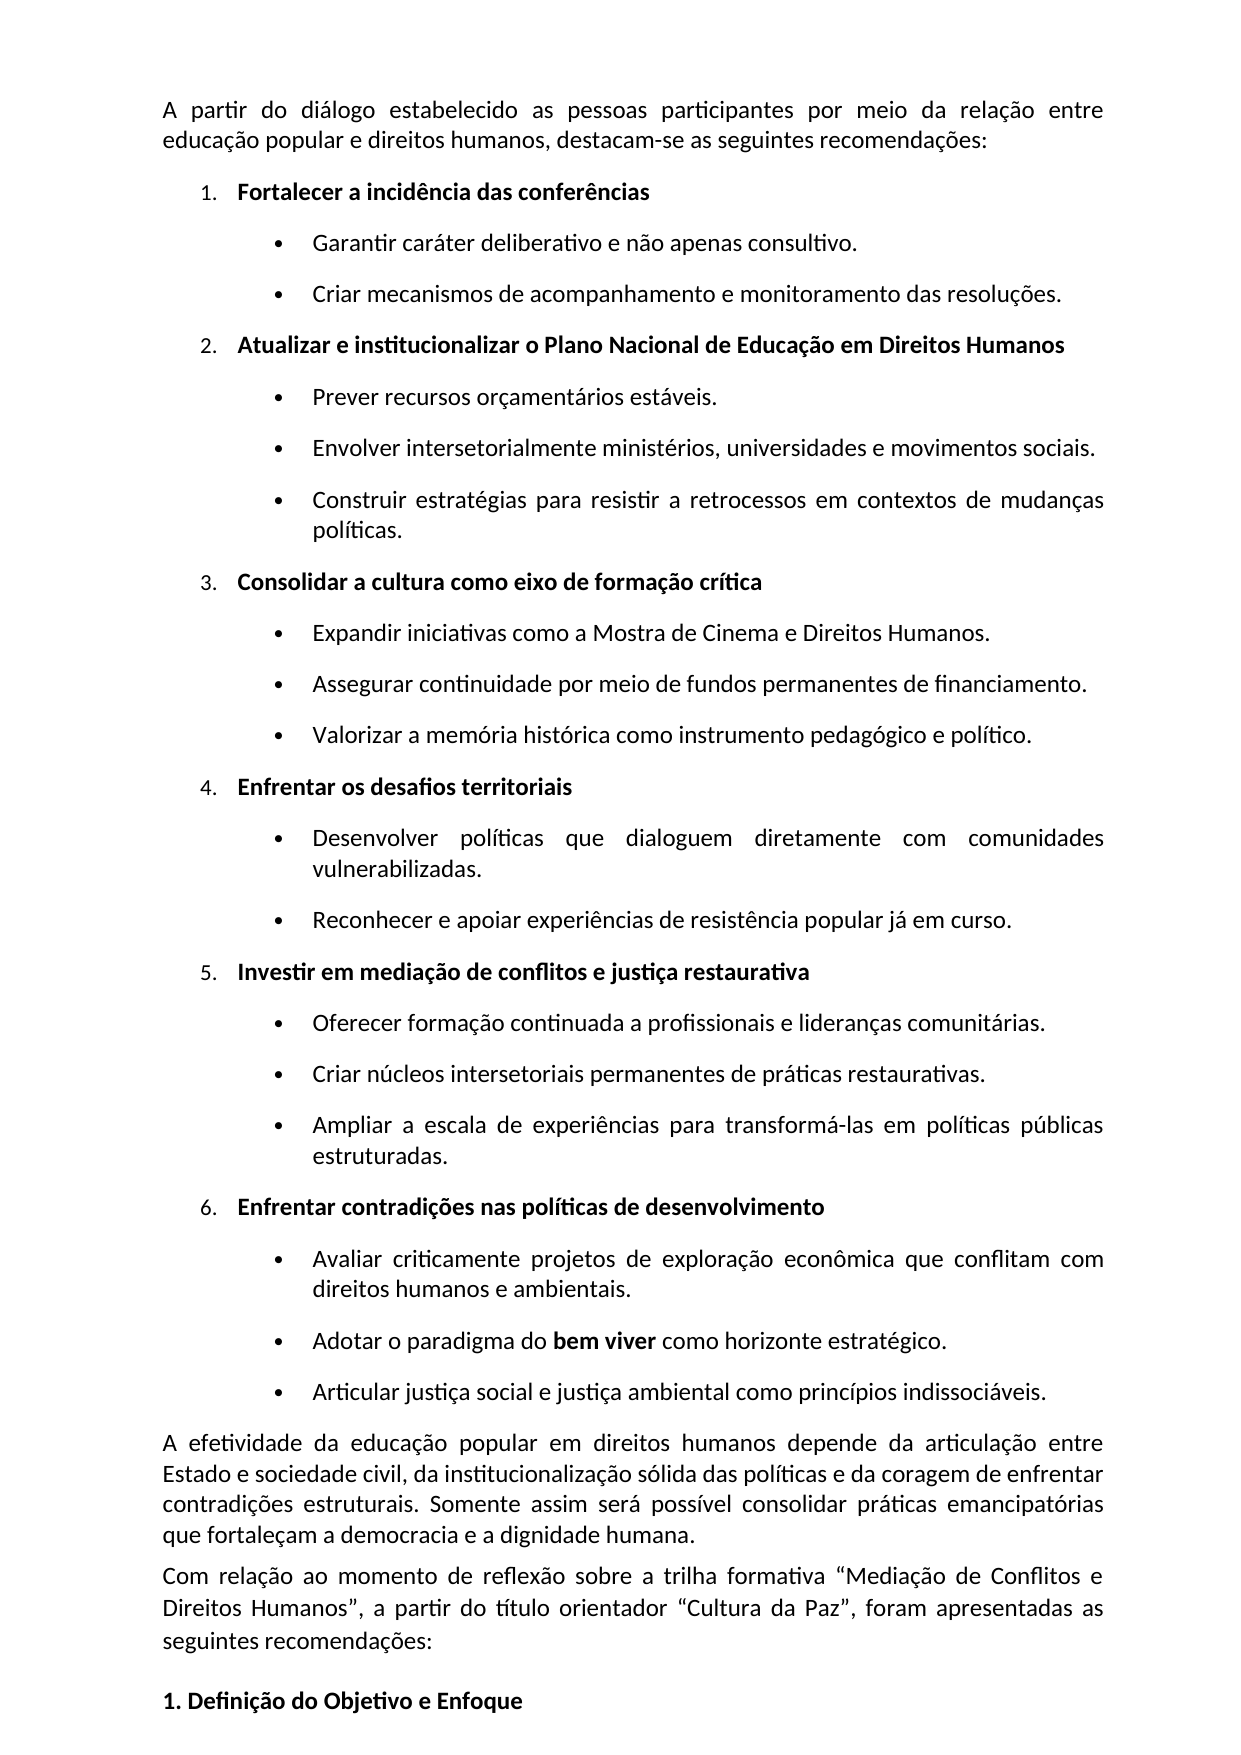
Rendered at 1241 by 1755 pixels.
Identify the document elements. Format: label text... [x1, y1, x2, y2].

list Ampliar a escala de experiências para transformá-las em políticas públicas estruturadas. [275, 1110, 1105, 1171]
list Fortalecer a incidência das conferências [200, 176, 1105, 206]
list Investir em mediação de conflitos e justiça restaurativa [200, 956, 1105, 986]
text A partir do diálogo estabelecido as pessoas participantes por meio da relação entre educação popular e direitos humanos, destacam-se as seguintes recomendações: [162, 94, 1105, 155]
list Garantir caráter deliberativo e não apenas consultivo. [275, 227, 1105, 257]
list Envolver intersetorialmente ministérios, universidades e movimentos sociais. [275, 432, 1105, 463]
list Oferecer formação continuada a profissionais e lideranças comunitárias. [275, 1007, 1105, 1037]
list Criar mecanismos de acompanhamento e monitoramento das resoluções. [275, 278, 1105, 309]
list Criar núcleos intersetoriais permanentes de práticas restaurativas. [275, 1058, 1105, 1089]
list Prever recursos orçamentários estáveis. [275, 381, 1105, 412]
list Atualizar e institucionalizar o Plano Nacional de Educação em Direitos Humanos [200, 330, 1105, 360]
list Articular justiça social e justiça ambiental como princípios indissociáveis. [275, 1376, 1105, 1407]
list Construir estratégias para resistir a retrocessos em contextos de mudanças políticas. [275, 484, 1105, 545]
list Enfrentar contradições nas políticas de desenvolvimento [200, 1192, 1105, 1222]
list Expandir iniciativas como a Mostra de Cinema e Direitos Humanos. [275, 617, 1105, 647]
list Reconhecer e apoiar experiências de resistência popular já em curso. [275, 904, 1105, 935]
list Enfrentar os desafios territoriais [200, 771, 1105, 802]
list Assegurar continuidade por meio de fundos permanentes de financiamento. [275, 668, 1105, 699]
text A efetividade da educação popular em direitos humanos depende da articulação entre Estado e sociedade civil, da institucionalização sólida das políticas e da coragem de enfrentar contradições estruturais. Somente assim será possível consolidar práticas emancipatórias que fortaleçam a democracia e a dignidade humana. [162, 1427, 1105, 1549]
subtitle 1. Definição do Objetivo e Enfoque [162, 1685, 1105, 1715]
list Valorizar a memória histórica como instrumento pedagógico e político. [275, 720, 1105, 750]
list Consolidar a cultura como eixo de formação crítica [200, 566, 1105, 596]
list Desenvolver políticas que dialoguem diretamente com comunidades vulnerabilizadas. [275, 822, 1105, 883]
list Avaliar criticamente projetos de exploração econômica que conflitam com direitos humanos e ambientais. [275, 1243, 1105, 1304]
list Adotar o paradigma do bem viver como horizonte estratégico. [275, 1325, 1105, 1355]
text Com relação ao momento de reflexão sobre a trilha formativa “Mediação de Conflitos e Direitos Humanos”, a partir do título orientador “Cultura da Paz”, foram apresentadas as seguintes recomendações: [162, 1560, 1105, 1656]
